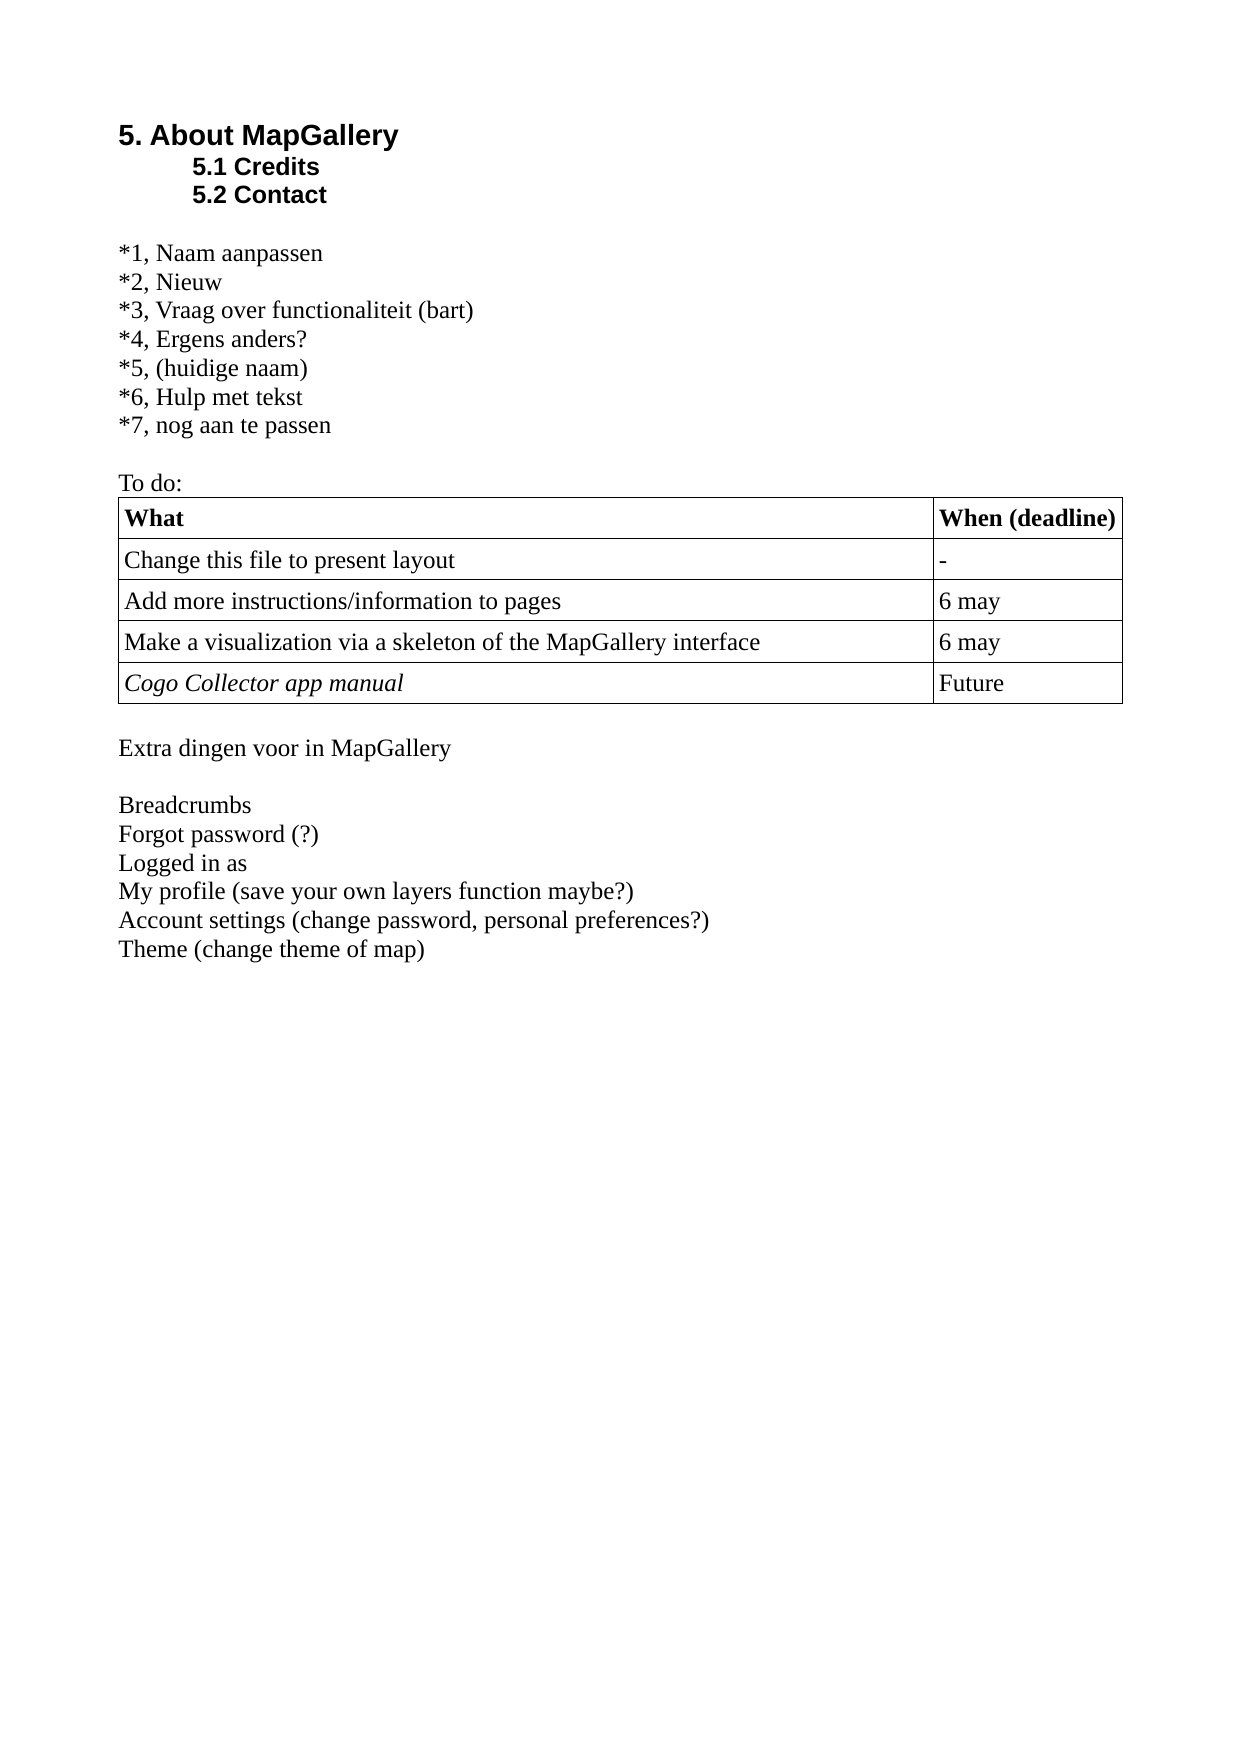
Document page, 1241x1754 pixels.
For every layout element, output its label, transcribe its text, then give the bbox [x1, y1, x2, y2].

text Theme (change theme of map) [118, 934, 1122, 963]
table_cell - [934, 539, 1122, 579]
table_cell 6 may [934, 580, 1122, 620]
subtitle 5.2 Contact [118, 180, 1122, 209]
table_cell Make a visualization via a skeleton of the MapGallery interface [119, 621, 933, 662]
subtitle 5.1 Credits [118, 152, 1122, 180]
text *1, Naam aanpassen [118, 238, 1122, 267]
text Logged in as [118, 848, 1122, 876]
table_header When (deadline) [934, 498, 1122, 538]
text Account settings (change password, personal preferences?) [118, 905, 1122, 934]
text *7, nog aan te passen [118, 410, 1122, 439]
table_cell Cogo Collector app manual [119, 663, 933, 703]
text *3, Vraag over functionaliteit (bart) [118, 295, 1122, 324]
subtitle 5. About MapGallery [118, 118, 1122, 152]
text My profile (save your own layers function maybe?) [118, 876, 1122, 905]
text *5, (huidige naam) [118, 353, 1122, 382]
text Forgot password (?) [118, 819, 1122, 848]
table_cell Change this file to present layout [119, 539, 933, 579]
table_cell Future [934, 663, 1122, 703]
table_cell Add more instructions/information to pages [119, 580, 933, 620]
table_header What [119, 498, 933, 538]
text Extra dingen voor in MapGallery [118, 733, 1122, 761]
text Breadcrumbs [118, 790, 1122, 819]
text *2, Nieuw [118, 267, 1122, 295]
text *6, Hulp met tekst [118, 382, 1122, 410]
text *4, Ergens anders? [118, 324, 1122, 353]
text To do: [118, 468, 1122, 497]
table_cell 6 may [934, 621, 1122, 662]
